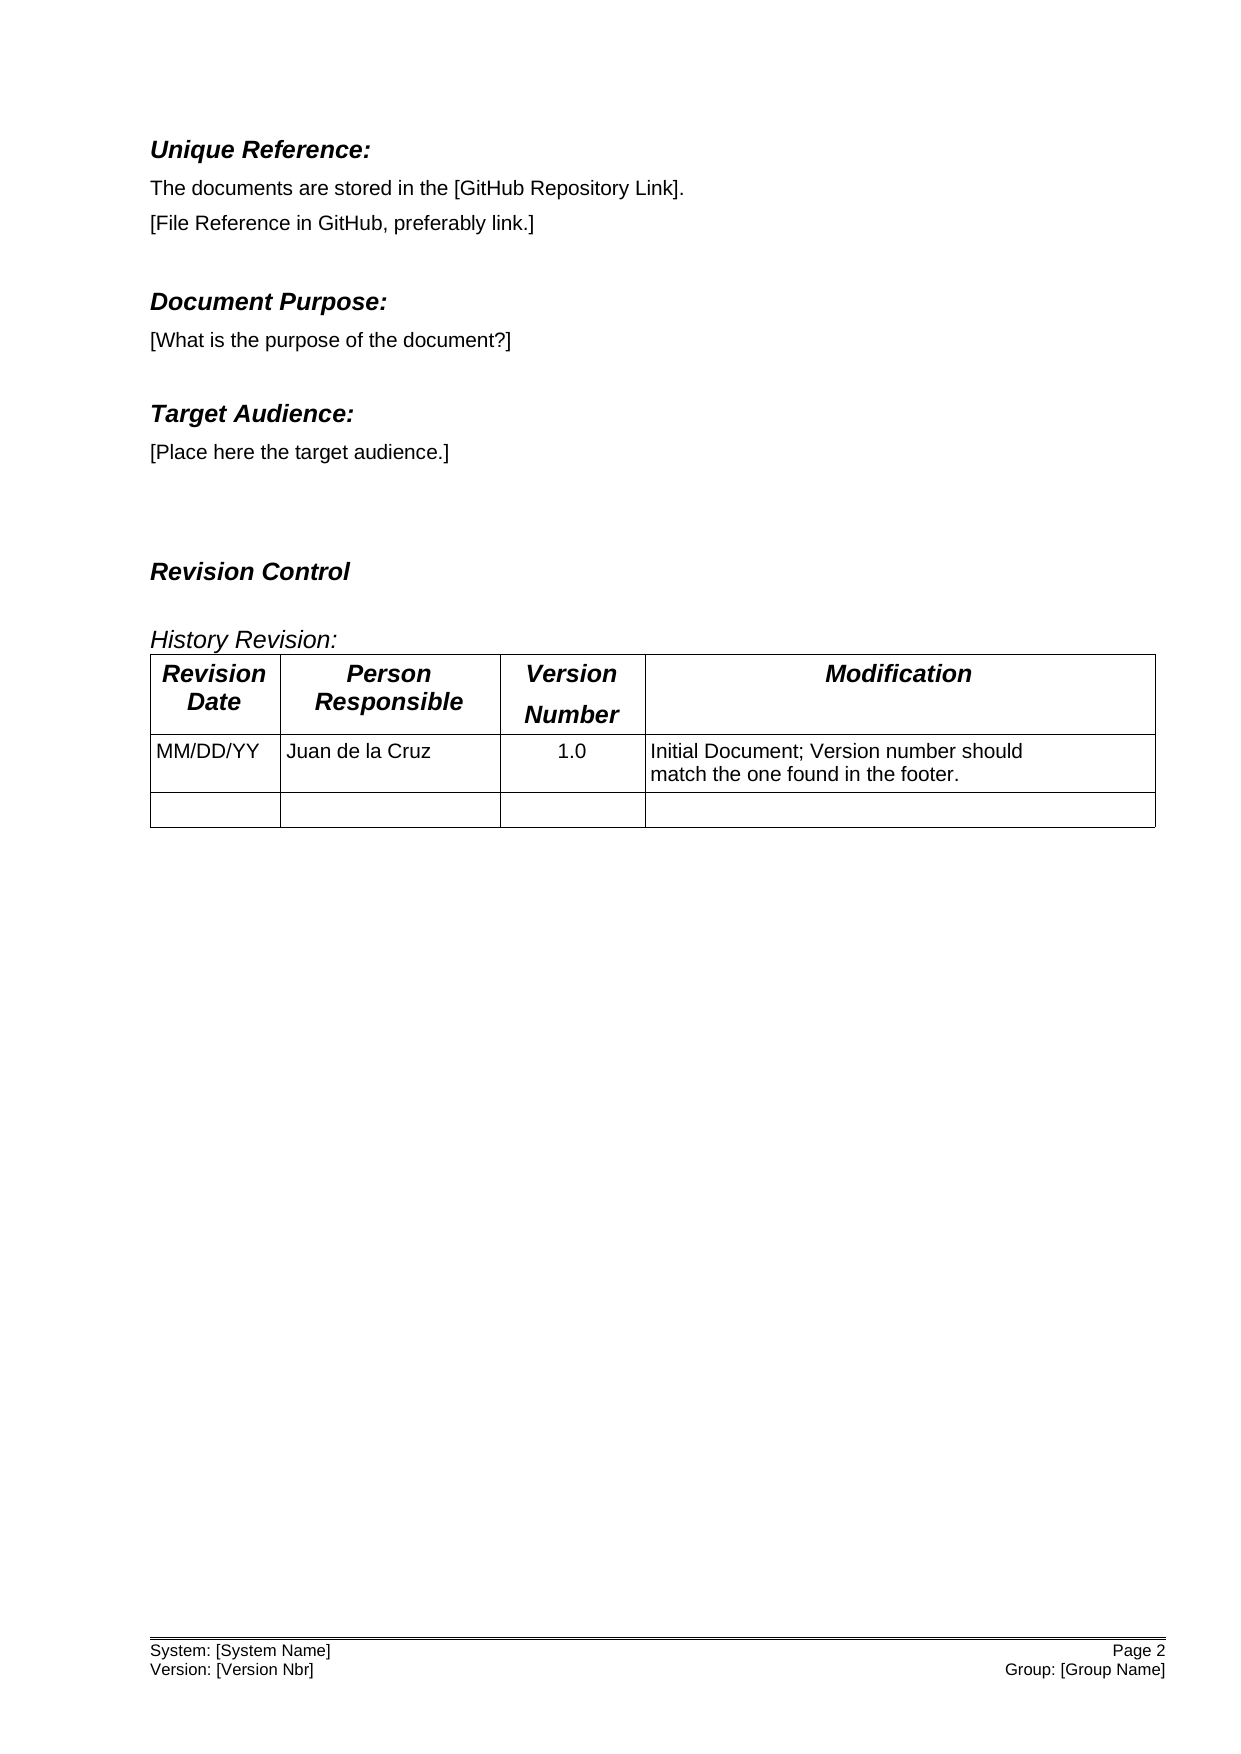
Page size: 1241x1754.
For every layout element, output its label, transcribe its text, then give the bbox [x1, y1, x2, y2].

subtitle Unique Reference: [150, 136, 1166, 164]
table_cell [151, 793, 280, 827]
table_cell Juan de la Cruz [281, 735, 500, 792]
subtitle Document Purpose: [150, 288, 1166, 316]
text History Revision: [150, 626, 1166, 654]
subtitle [Place here the target audience.] [150, 441, 1166, 464]
subtitle [File Reference in GitHub, preferably link.] [150, 212, 1166, 235]
subtitle Revision Control [150, 557, 1166, 585]
table_cell 1.0 [501, 735, 645, 792]
table_header Version Number [501, 655, 645, 734]
table_header Modification [646, 655, 1155, 734]
table_cell [501, 793, 645, 827]
subtitle Target Audience: [150, 400, 1166, 428]
table_header Revision Date [151, 655, 280, 734]
table_header Person Responsible [281, 655, 500, 734]
table_cell MM/DD/YY [151, 735, 280, 792]
table_cell [281, 793, 500, 827]
table_cell [646, 793, 1155, 827]
subtitle The documents are stored in the [GitHub Repository Link]. [150, 176, 1166, 199]
table_cell Initial Document; Version number should match the one found in the footer. [646, 735, 1155, 792]
subtitle [What is the purpose of the document?] [150, 329, 1166, 352]
